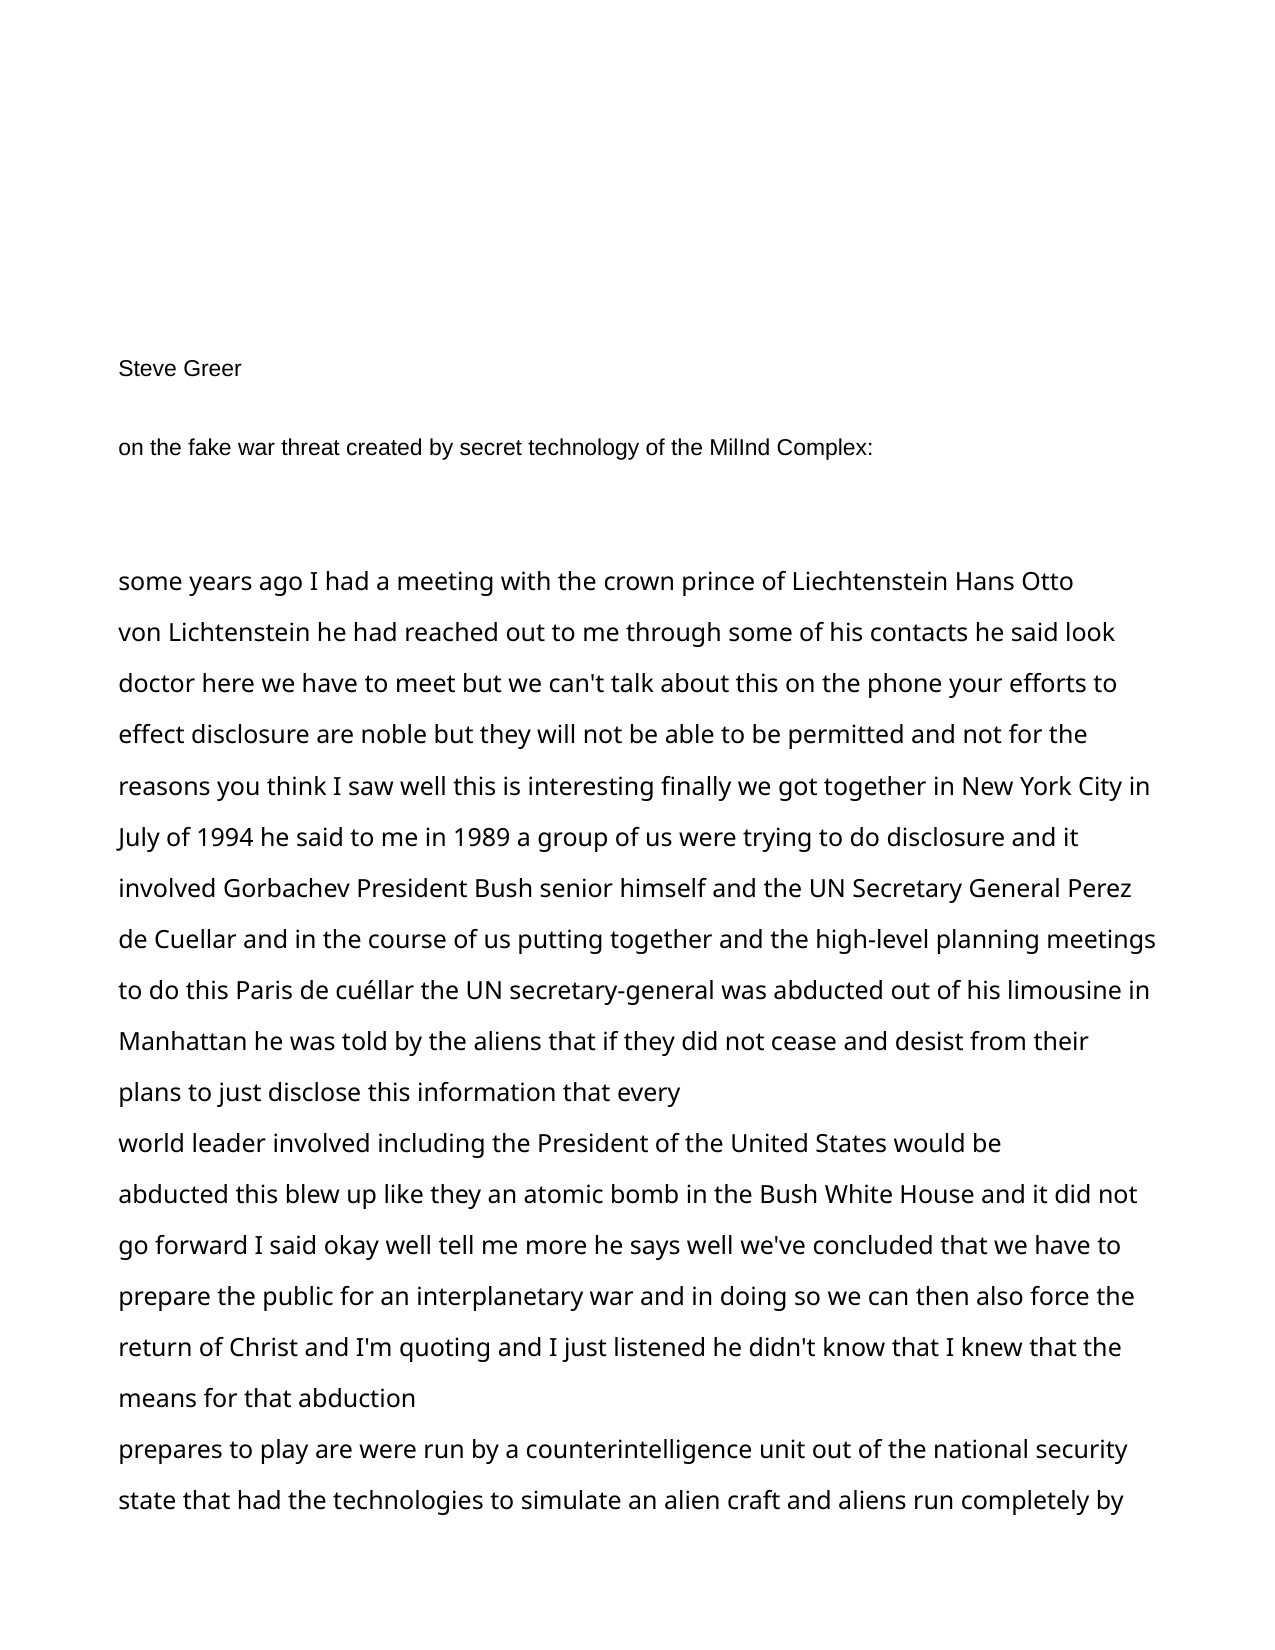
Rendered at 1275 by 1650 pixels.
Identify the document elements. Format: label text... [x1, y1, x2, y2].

text on the fake war threat created by secret technology of the MilInd Complex: [118, 434, 1157, 460]
text world leader involved including the President of the United States would be [118, 1125, 1157, 1159]
text some years ago I had a meeting with the crown prince of Liechtenstein Hans Otto [118, 513, 1157, 598]
text prepares to play are were run by a counterintelligence unit out of the national security state that had the technologies to simulate an alien craft and aliens run completely by [118, 1432, 1157, 1517]
text abducted this blew up like they an atomic bomb in the Bush White House and it did not go forward I said okay well tell me more he says well we've concluded that we have to prepare the public for an interplanetary war and in doing so we can then also force the return of Christ and I'm quoting and I just listened he didn't know that I knew that the means for that abduction [118, 1176, 1157, 1415]
text von Lichtenstein he had reached out to me through some of his contacts he said look doctor here we have to meet but we can't talk about this on the phone your efforts to effect disclosure are noble but they will not be able to be permitted and not for the reasons you think I saw well this is interesting finally we got together in New York City in July of 1994 he said to me in 1989 a group of us were trying to do disclosure and it involved Gorbachev President Bush senior himself and the UN Secretary General Perez de Cuellar and in the course of us putting together and the high-level planning meetings to do this Paris de cuéllar the UN secretary-general was abducted out of his limousine in Manhattan he was told by the aliens that if they did not cease and desist from their plans to just disclose this information that every [118, 615, 1157, 1108]
text Steve Greer [118, 355, 1157, 381]
